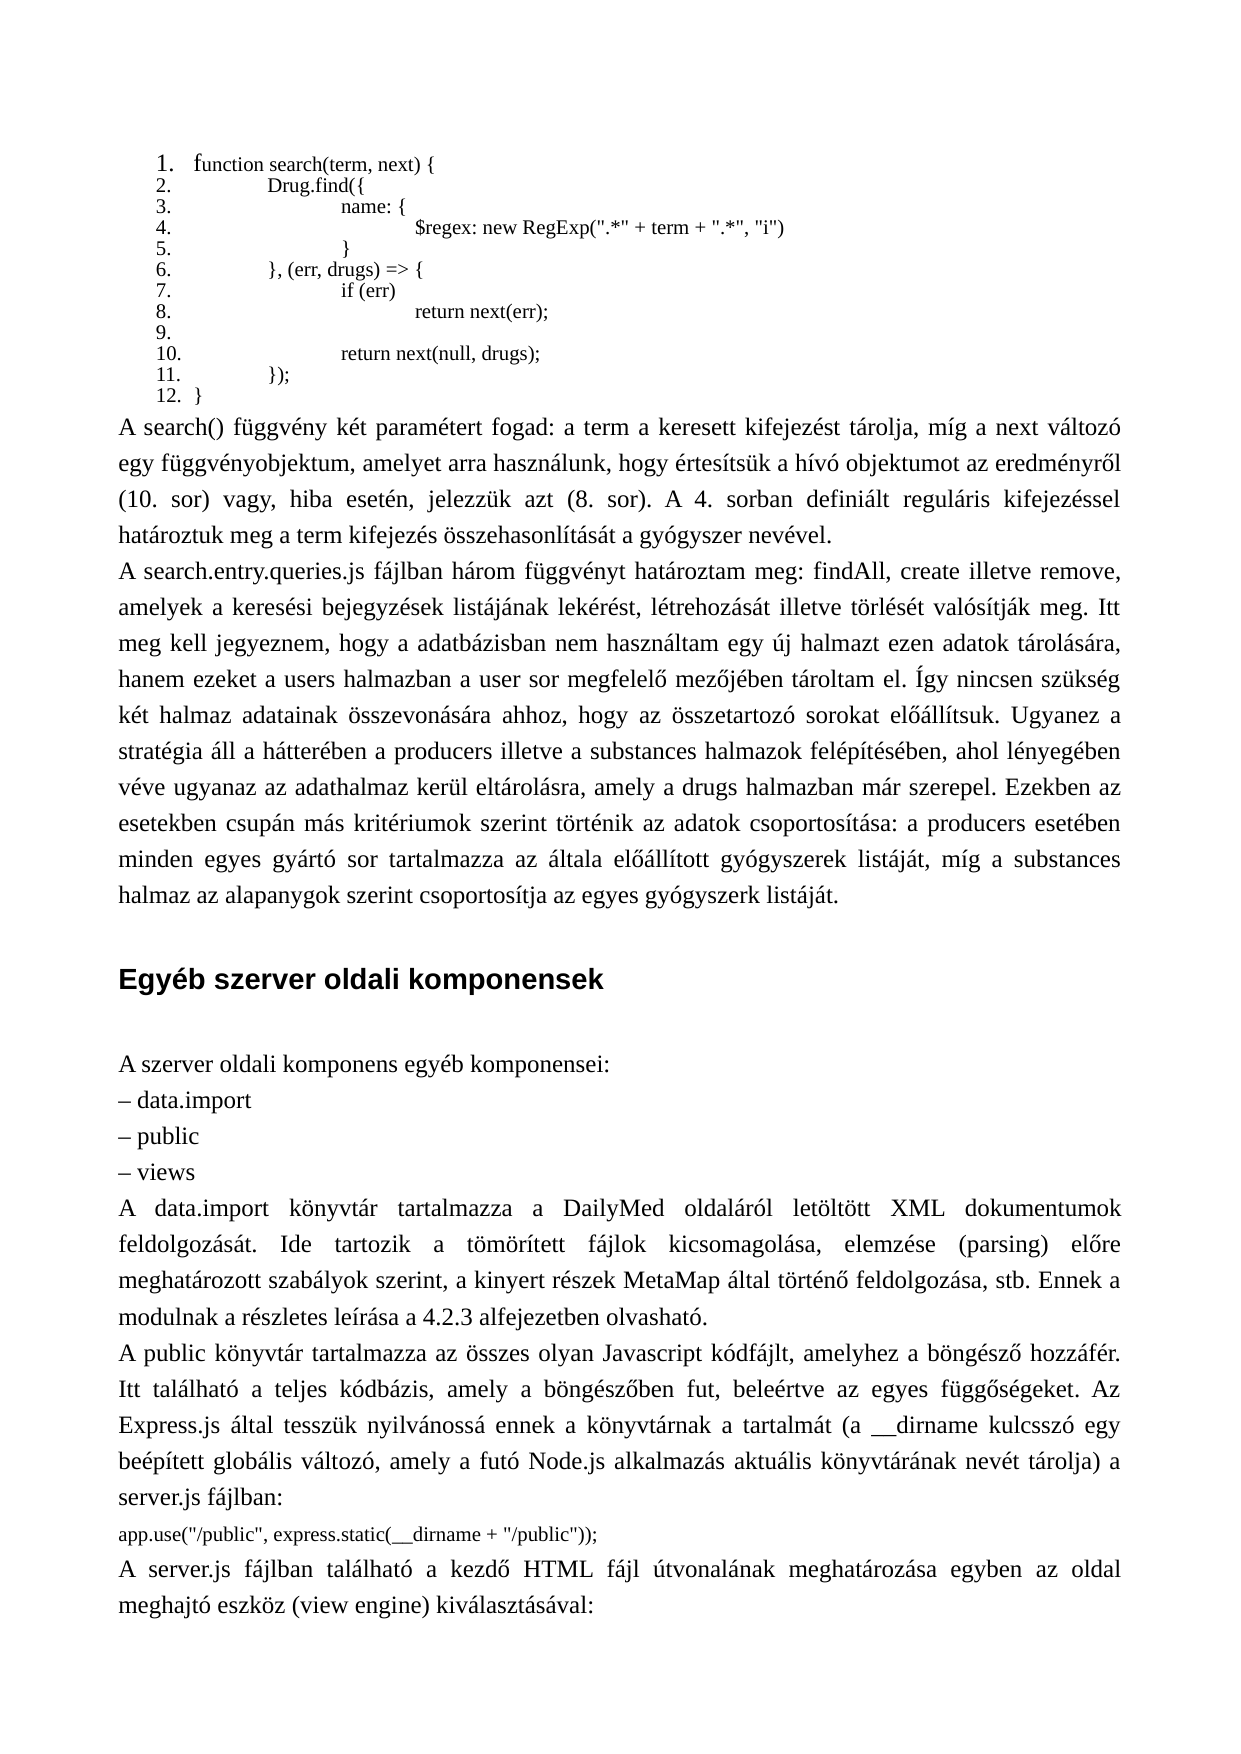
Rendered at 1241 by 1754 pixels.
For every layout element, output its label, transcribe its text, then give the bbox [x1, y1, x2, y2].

list return next(null, drugs); [156, 343, 1122, 364]
text A search.entry.queries.js fájlban három függvényt határoztam meg: findAll, create illetve remove, amelyek a keresési bejegyzések listájának lekérést, létrehozását illetve törlését valósítják meg. Itt meg kell jegyeznem, hogy a adatbázisban nem használtam egy új halmazt ezen adatok tárolására, hanem ezeket a users halmazban a user sor megfelelő mezőjében tároltam el. Így nincsen szükség két halmaz adatainak összevonására ahhoz, hogy az összetartozó sorokat előállítsuk. Ugyanez a stratégia áll a hátterében a producers illetve a substances halmazok felépítésében, ahol lényegében véve ugyanaz az adathalmaz kerül eltárolásra, amely a drugs halmazban már szerepel. Ezekben az esetekben csupán más kritériumok szerint történik az adatok csoportosítása: a producers esetében minden egyes gyártó sor tartalmazza az általa előállított gyógyszerek listáját, míg a substances halmaz az alapanygok szerint csoportosítja az egyes gyógyszerk listáját. [118, 551, 1122, 911]
text – public [118, 1116, 1122, 1152]
text A szerver oldali komponens egyéb komponensei: [118, 1044, 1122, 1080]
list return next(err); [156, 301, 1122, 322]
list }, (err, drugs) => { [156, 259, 1122, 280]
list name: { [156, 196, 1122, 217]
text A search() függvény két paramétert fogad: a term a keresett kifejezést tárolja, míg a next változó egy függvényobjektum, amelyet arra használunk, hogy értesítsük a hívó objektumot az eredményről (10. sor) vagy, hiba esetén, jelezzük azt (8. sor). A 4. sorban definiált reguláris kifejezéssel határoztuk meg a term kifejezés összehasonlítását a gyógyszer nevével. [118, 407, 1122, 551]
text A data.import könyvtár tartalmazza a DailyMed oldaláról letöltött XML dokumentumok feldolgozását. Ide tartozik a tömörített fájlok kicsomagolása, elemzése (parsing) előre meghatározott szabályok szerint, a kinyert részek MetaMap által történő feldolgozása, stb. Ennek a modulnak a részletes leírása a 4.2.3 alfejezetben olvasható. [118, 1188, 1122, 1332]
list } [156, 238, 1122, 259]
text A server.js fájlban található a kezdő HTML fájl útvonalának meghatározása egyben az oldal meghajtó eszköz (view engine) kiválasztásával: [118, 1548, 1122, 1621]
list Drug.find({ [156, 175, 1122, 196]
list $regex: new RegExp(".*" + term + ".*", "i") [156, 217, 1122, 238]
list function search(term, next) { [156, 154, 1122, 175]
list if (err) [156, 280, 1122, 301]
subtitle Egyéb szerver oldali komponensek [118, 962, 1122, 995]
text app.use("/public", express.static(__dirname + "/public")); [118, 1512, 1122, 1548]
list }); [156, 364, 1122, 386]
text – data.import [118, 1080, 1122, 1116]
text – views [118, 1152, 1122, 1188]
text A public könyvtár tartalmazza az összes olyan Javascript kódfájlt, amelyhez a böngésző hozzáfér. Itt található a teljes kódbázis, amely a böngészőben fut, beleértve az egyes függőségeket. Az Express.js által tesszük nyilvánossá ennek a könyvtárnak a tartalmát (a __dirname kulcsszó egy beépített globális változó, amely a futó Node.js alkalmazás aktuális könyvtárának nevét tárolja) a server.js fájlban: [118, 1332, 1122, 1512]
list } [156, 386, 1122, 407]
